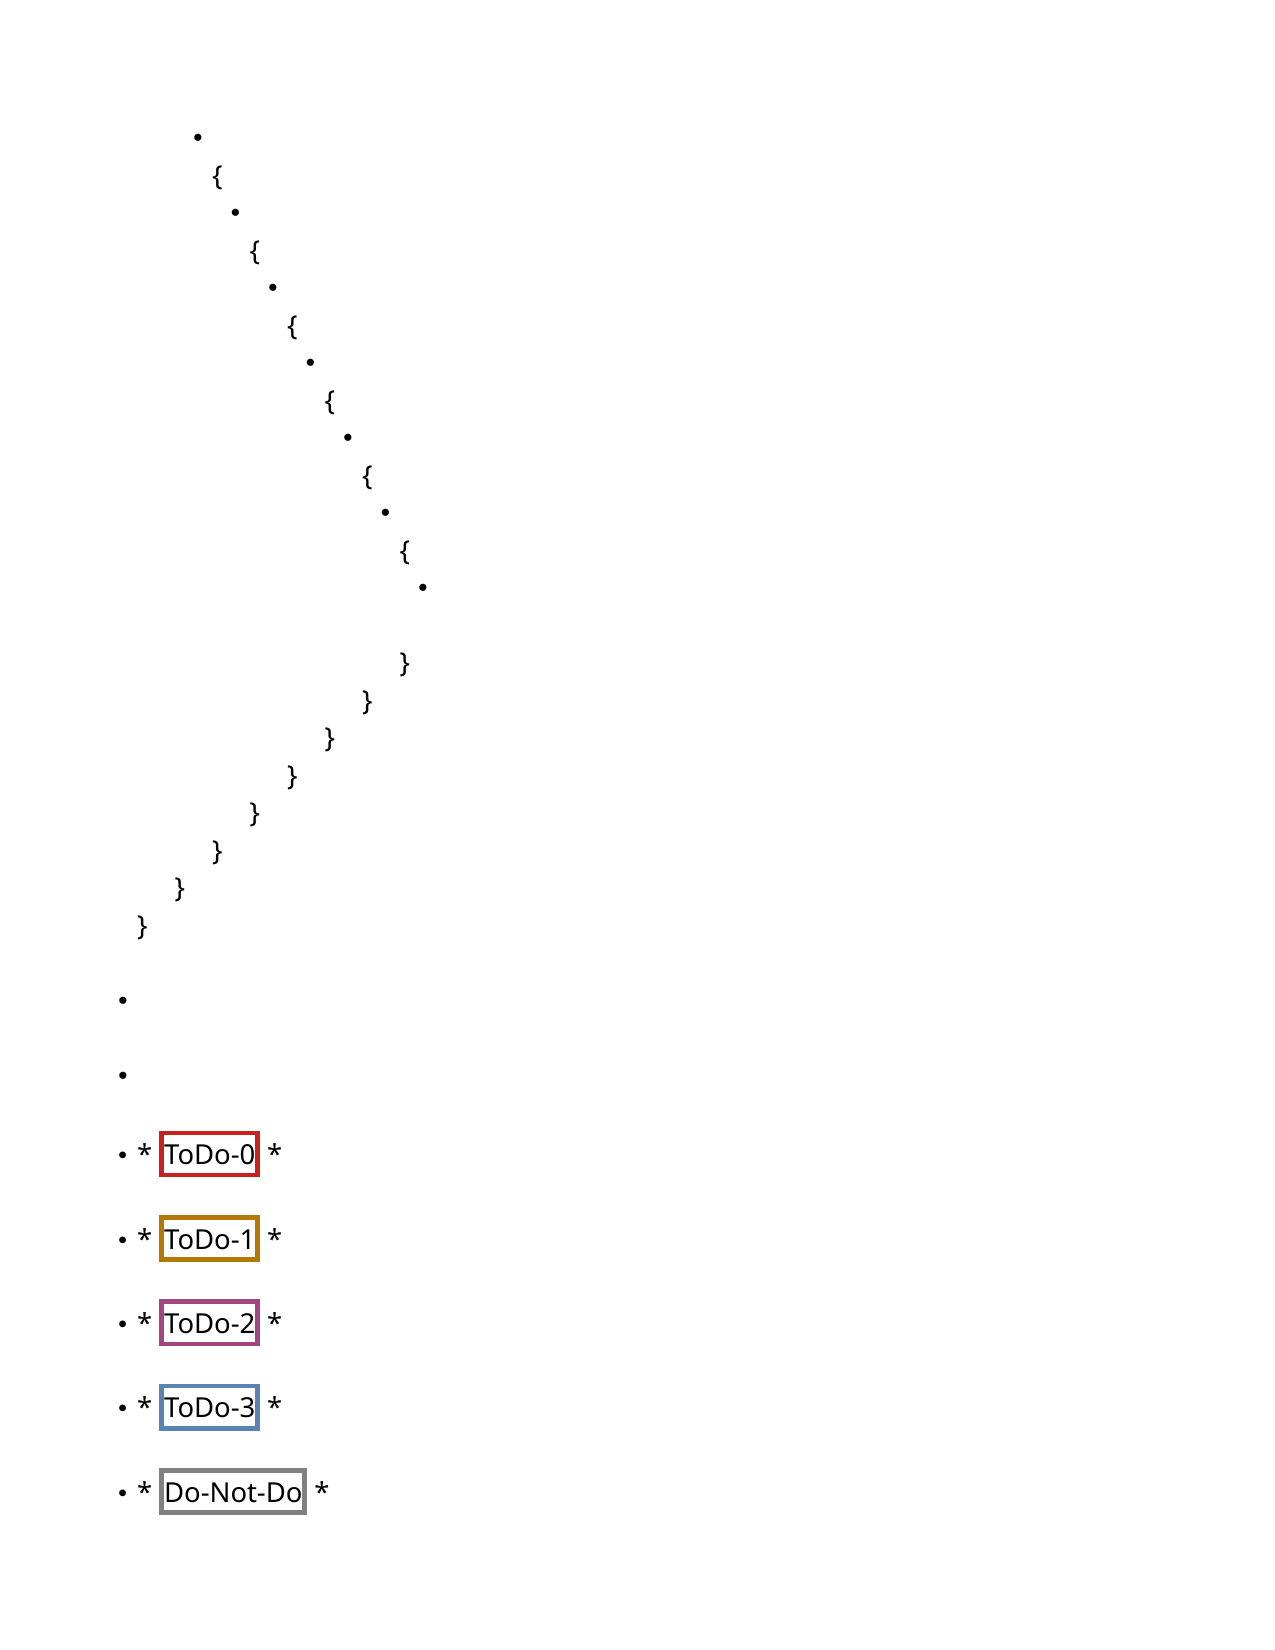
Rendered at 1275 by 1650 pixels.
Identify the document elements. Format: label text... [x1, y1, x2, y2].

text { [212, 156, 1157, 193]
list * Do-Not-Do * [164, 1473, 302, 1510]
list * ToDo-0 * [260, 1131, 1157, 1177]
text { [324, 381, 1157, 418]
text { [249, 231, 1157, 268]
text } [399, 643, 1157, 681]
list * Do-Not-Do * [118, 1468, 159, 1515]
text } [362, 681, 1157, 718]
list * Do-Not-Do * [307, 1468, 1157, 1515]
list * ToDo-2 * [118, 1299, 159, 1346]
text } [137, 906, 1157, 943]
list * ToDo-1 * [164, 1220, 255, 1257]
list * ToDo-3 * [260, 1384, 1157, 1431]
list * ToDo-3 * [164, 1388, 255, 1426]
list * ToDo-3 * [118, 1384, 159, 1431]
text } [212, 831, 1157, 868]
list * ToDo-0 * [118, 1131, 159, 1177]
text } [249, 793, 1157, 831]
text } [287, 756, 1157, 793]
list * ToDo-1 * [260, 1215, 1157, 1262]
list * ToDo-0 * [164, 1135, 255, 1173]
list * ToDo-1 * [118, 1215, 159, 1262]
text } [324, 718, 1157, 756]
list * ToDo-2 * [164, 1304, 255, 1342]
text { [399, 531, 1157, 568]
text } [174, 868, 1157, 906]
list * ToDo-2 * [260, 1299, 1157, 1346]
text { [362, 456, 1157, 493]
text { [287, 306, 1157, 343]
